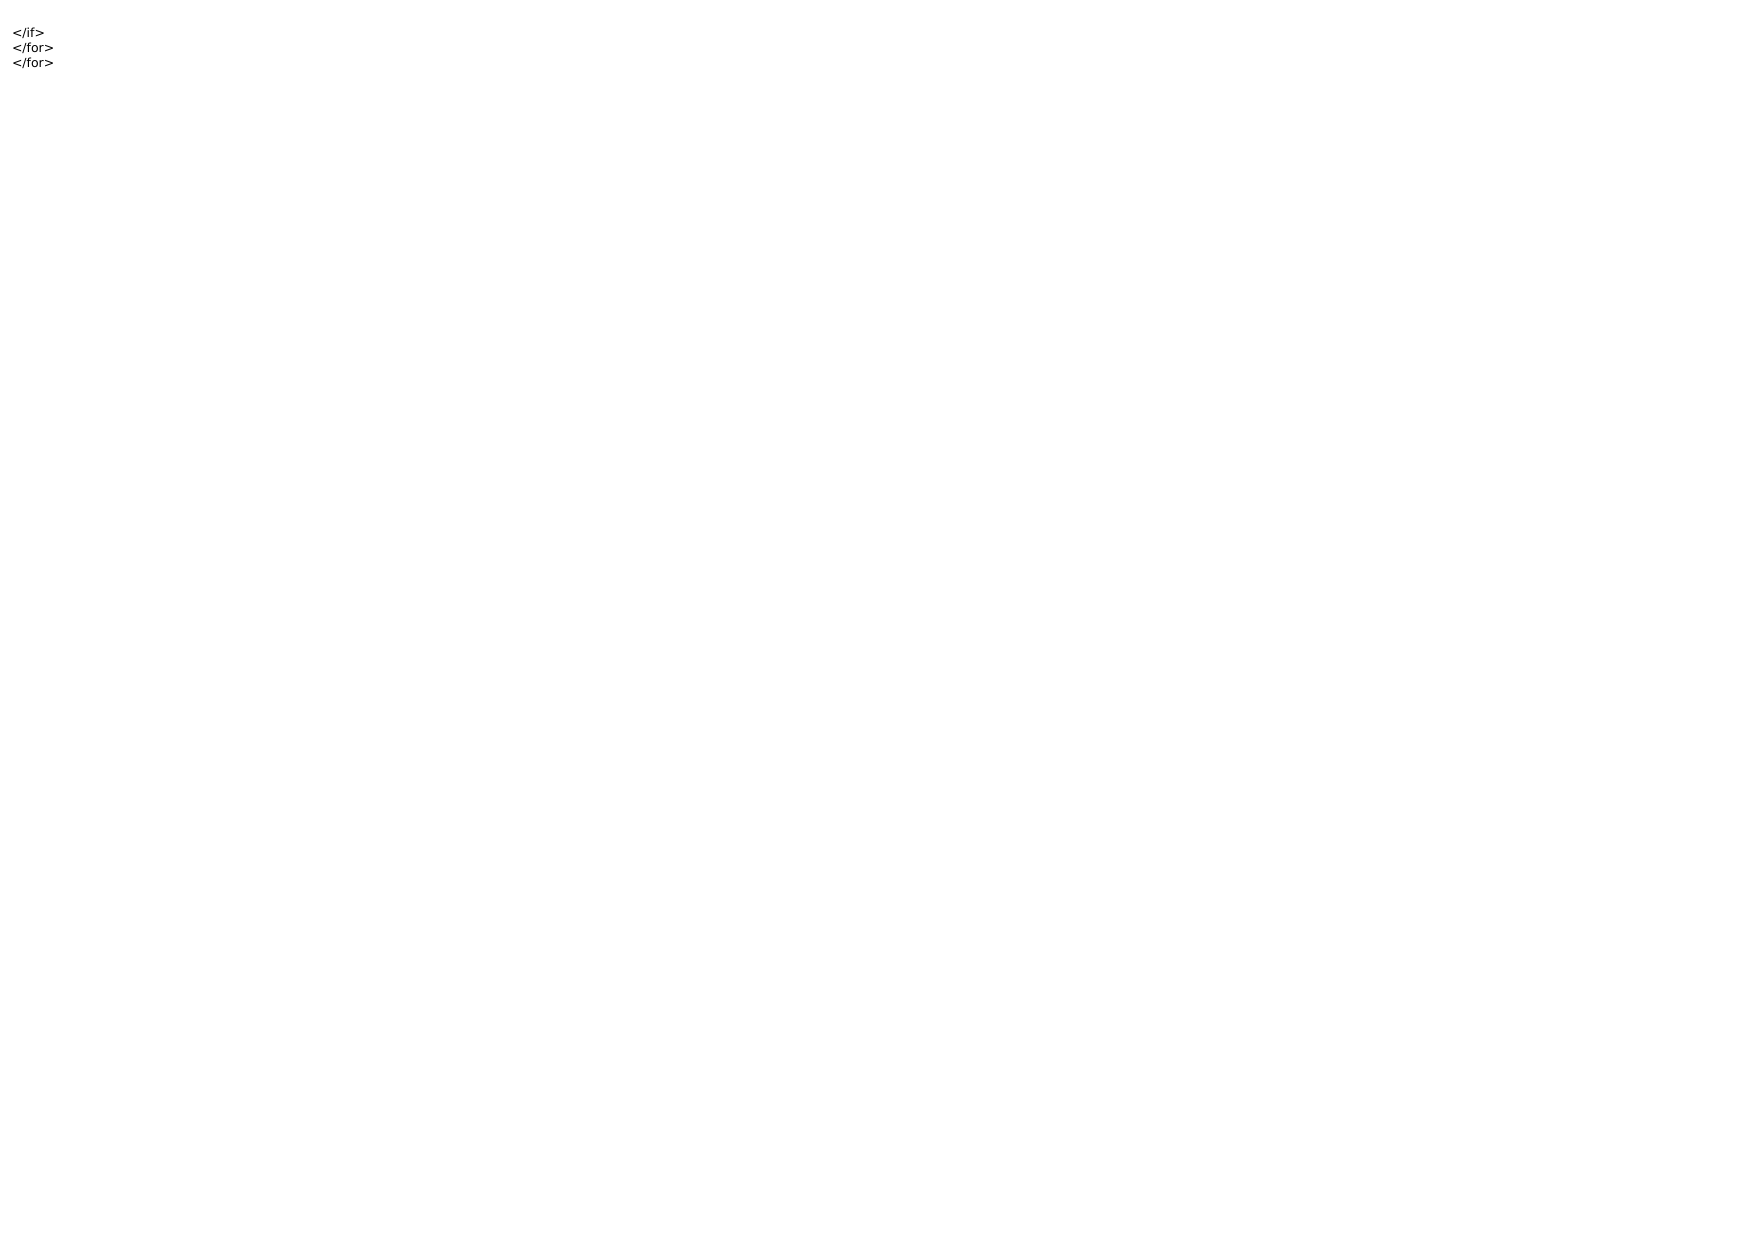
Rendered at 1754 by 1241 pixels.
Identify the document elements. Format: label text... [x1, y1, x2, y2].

text </if> [12, 26, 1742, 41]
text </for> [12, 56, 1742, 70]
text </for> [12, 41, 1742, 56]
